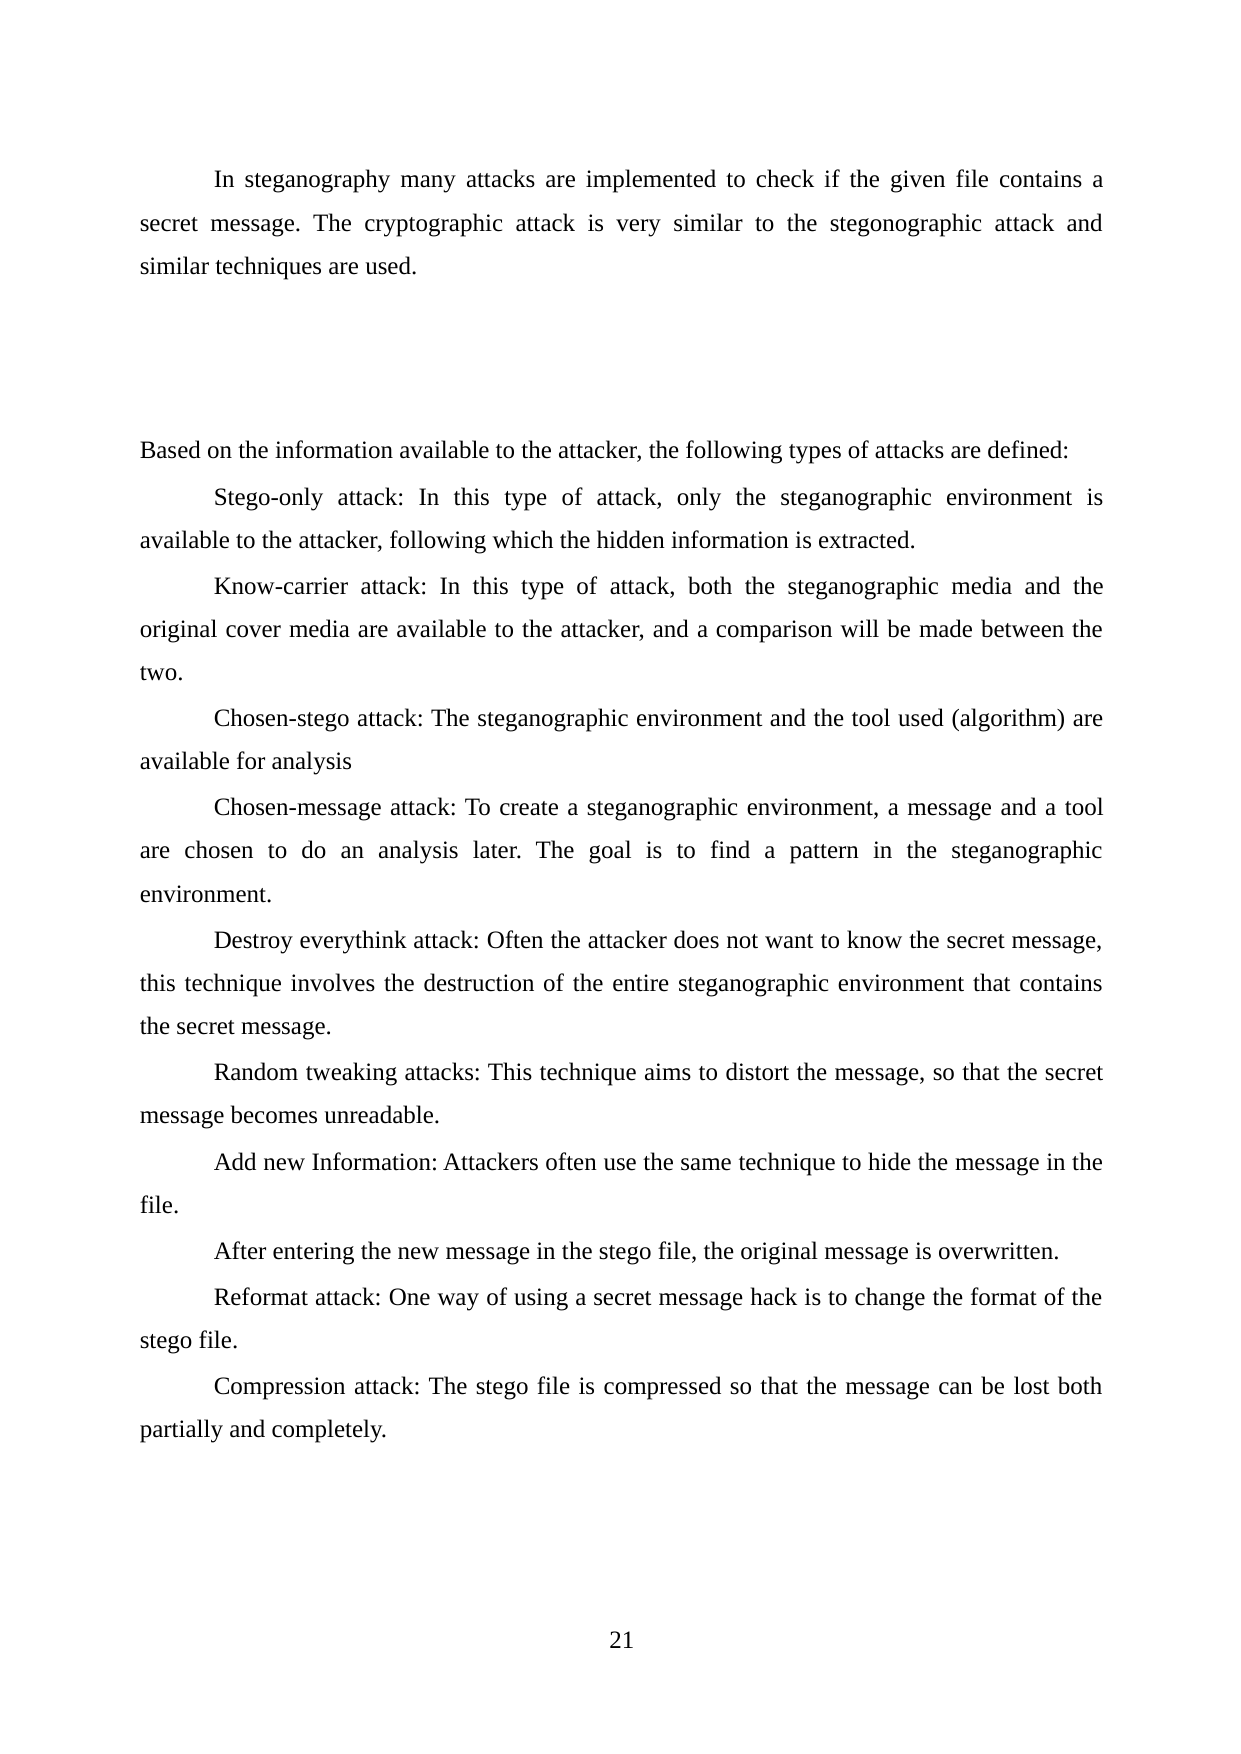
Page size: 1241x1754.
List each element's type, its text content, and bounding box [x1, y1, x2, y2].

text Based on the information available to the attacker, the following types of attacks are defined: [139, 435, 1104, 464]
text Know-carrier attack: In this type of attack, both the steganographic media and the original cover media are available to the attacker, and a comparison will be made between the two. [139, 571, 1104, 686]
text Chosen-stego attack: The steganographic environment and the tool used (algorithm) are available for analysis [139, 703, 1104, 775]
text Stego-only attack: In this type of attack, only the steganographic environment is available to the attacker, following which the hidden information is extracted. [139, 482, 1104, 553]
text Add new Information: Attackers often use the same technique to hide the message in the file. [139, 1147, 1104, 1218]
text Compression attack: The stego file is compressed so that the message can be lost both partially and completely. [139, 1371, 1104, 1443]
text Chosen-message attack: To create a steganographic environment, a message and a tool are chosen to do an analysis later. The goal is to find a pattern in the steganographic environment. [139, 792, 1104, 907]
text Destroy everythink attack: Often the attacker does not want to know the secret message, this technique involves the destruction of the entire steganographic environment that contains the secret message. [139, 925, 1104, 1040]
text After entering the new message in the stego file, the original message is overwritten. [139, 1236, 1104, 1264]
text Random tweaking attacks: This technique aims to distort the message, so that the secret message becomes unreadable. [139, 1057, 1104, 1129]
text In steganography many attacks are implemented to check if the given file contains a secret message. The cryptographic attack is very similar to the stegonographic attack and similar techniques are used. [139, 164, 1104, 279]
text Reformat attack: One way of using a secret message hack is to change the format of the stego file. [139, 1282, 1104, 1354]
